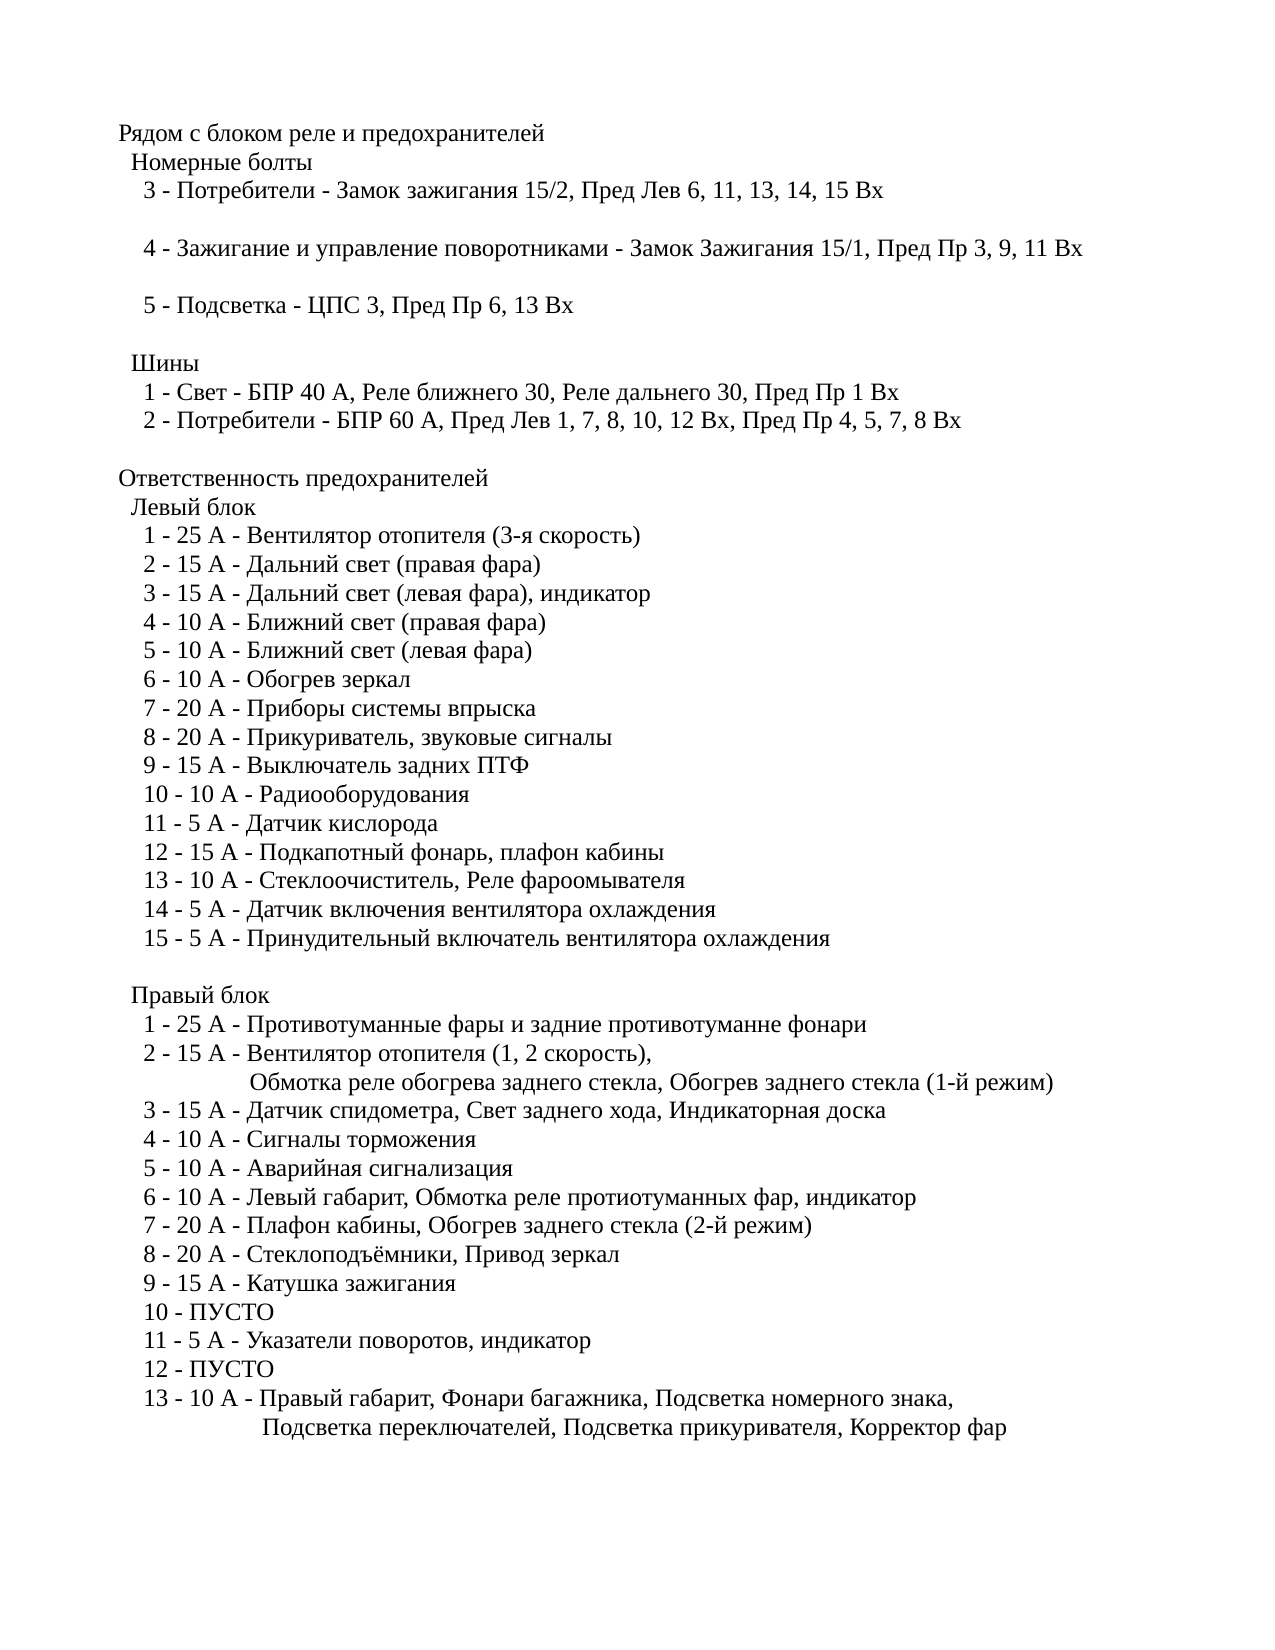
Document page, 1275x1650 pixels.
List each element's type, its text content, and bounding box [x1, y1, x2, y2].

text 9 - 15 А - Выключатель задних ПТФ [118, 751, 1157, 779]
text 8 - 20 А - Прикуриватель, звуковые сигналы [118, 722, 1157, 751]
text Левый блок [118, 492, 1157, 521]
text 4 - 10 А - Сигналы торможения [118, 1124, 1157, 1153]
text Номерные болты [118, 147, 1157, 176]
text 13 - 10 А - Правый габарит, Фонари багажника, Подсветка номерного знака, [118, 1383, 1157, 1412]
text 11 - 5 А - Датчик кислорода [118, 808, 1157, 837]
text Подсветка переключателей, Подсветка прикуривателя, Корректор фар [118, 1412, 1157, 1441]
text 5 - 10 А - Аварийная сигнализация [118, 1153, 1157, 1182]
text Правый блок [118, 981, 1157, 1009]
text 14 - 5 А - Датчик включения вентилятора охлаждения [118, 894, 1157, 923]
text 6 - 10 А - Обогрев зеркал [118, 664, 1157, 693]
text 1 - Свет - БПР 40 А, Реле ближнего 30, Реле дальнего 30, Пред Пр 1 Вх [118, 377, 1157, 406]
text 3 - 15 А - Датчик спидометра, Свет заднего хода, Индикаторная доска [118, 1096, 1157, 1124]
text 2 - Потребители - БПР 60 А, Пред Лев 1, 7, 8, 10, 12 Вх, Пред Пр 4, 5, 7, 8 Вх [118, 406, 1157, 434]
text 3 - 15 А - Дальний свет (левая фара), индикатор [118, 578, 1157, 607]
text 10 - ПУСТО [118, 1297, 1157, 1326]
text Ответственность предохранителей [118, 463, 1157, 492]
text 4 - 10 А - Ближний свет (правая фара) [118, 607, 1157, 636]
text 5 - 10 А - Ближний свет (левая фара) [118, 636, 1157, 664]
text 11 - 5 А - Указатели поворотов, индикатор [118, 1326, 1157, 1354]
text 5 - Подсветка - ЦПС 3, Пред Пр 6, 13 Вх [118, 291, 1157, 319]
text 7 - 20 А - Плафон кабины, Обогрев заднего стекла (2-й режим) [118, 1211, 1157, 1239]
text 2 - 15 А - Дальний свет (правая фара) [118, 549, 1157, 578]
text 4 - Зажигание и управление поворотниками - Замок Зажигания 15/1, Пред Пр 3, 9, 11 Вх [118, 233, 1157, 262]
text 1 - 25 А - Противотуманные фары и задние противотуманне фонари [118, 1009, 1157, 1038]
text 6 - 10 А - Левый габарит, Обмотка реле протиотуманных фар, индикатор [118, 1182, 1157, 1211]
text Шины [118, 348, 1157, 377]
text 7 - 20 А - Приборы системы впрыска [118, 693, 1157, 722]
text Обмотка реле обогрева заднего стекла, Обогрев заднего стекла (1-й режим) [118, 1067, 1157, 1096]
text 9 - 15 А - Катушка зажигания [118, 1268, 1157, 1297]
text 12 - ПУСТО [118, 1354, 1157, 1383]
text 2 - 15 А - Вентилятор отопителя (1, 2 скорость), [118, 1038, 1157, 1067]
text 8 - 20 А - Стеклоподъёмники, Привод зеркал [118, 1239, 1157, 1268]
text 10 - 10 А - Радиооборудования [118, 779, 1157, 808]
text 1 - 25 А - Вентилятор отопителя (3-я скорость) [118, 521, 1157, 549]
text 12 - 15 А - Подкапотный фонарь, плафон кабины [118, 837, 1157, 866]
text 15 - 5 А - Принудительный включатель вентилятора охлаждения [118, 923, 1157, 952]
text 13 - 10 А - Стеклоочиститель, Реле фароомывателя [118, 866, 1157, 894]
text Рядом с блоком реле и предохранителей [118, 118, 1157, 147]
text 3 - Потребители - Замок зажигания 15/2, Пред Лев 6, 11, 13, 14, 15 Вх [118, 176, 1157, 204]
